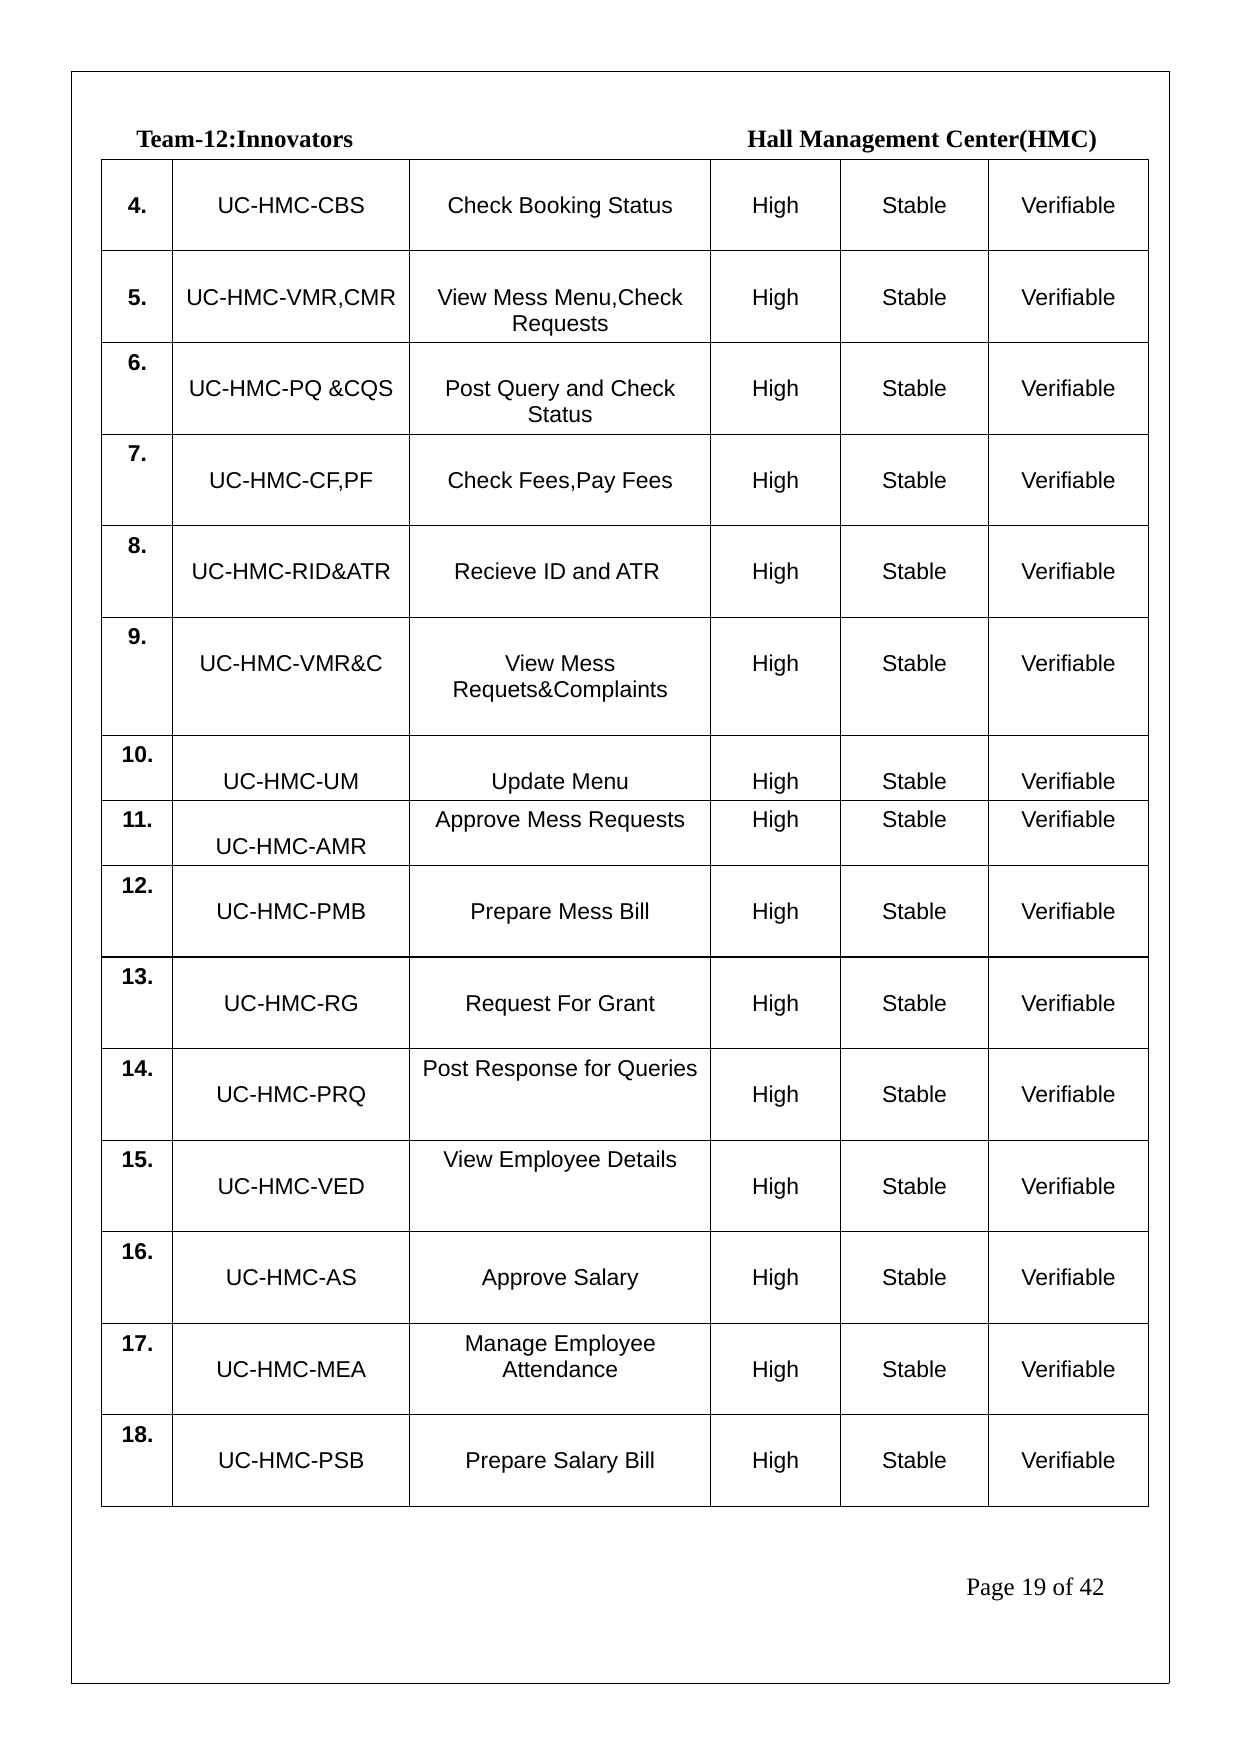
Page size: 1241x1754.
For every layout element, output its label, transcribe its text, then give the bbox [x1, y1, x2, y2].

table_cell Stable [841, 343, 988, 433]
table_cell Check Fees,Pay Fees [410, 435, 710, 525]
table_cell Update Menu [410, 736, 710, 800]
table_cell Recieve ID and ATR [410, 526, 710, 617]
table_cell Manage Employee Attendance [410, 1324, 710, 1414]
table_cell UC-HMC-RG [173, 958, 409, 1048]
table_cell View Mess Requets&Complaints [410, 618, 710, 734]
table_cell UC-HMC-RID&ATR [173, 526, 409, 617]
table_cell Check Booking Status [410, 160, 710, 250]
table_cell UC-HMC-AMR [173, 801, 409, 865]
table_cell High [711, 160, 840, 250]
table_cell Post Response for Queries [410, 1049, 710, 1139]
table_cell Verifiable [989, 160, 1148, 250]
table_cell UC-HMC-UM [173, 736, 409, 800]
table_cell 10. [102, 736, 172, 800]
table_cell 7. [102, 435, 172, 525]
table_cell Prepare Mess Bill [410, 866, 710, 956]
table_cell 14. [102, 1049, 172, 1139]
table_cell Verifiable [989, 618, 1148, 734]
table_cell Verifiable [989, 736, 1148, 800]
table_cell UC-HMC-VMR&C [173, 618, 409, 734]
table_cell Verifiable [989, 251, 1148, 342]
table_cell High [711, 1232, 840, 1323]
table_cell 4. [102, 160, 172, 250]
table_cell Request For Grant [410, 958, 710, 1048]
table_cell Stable [841, 526, 988, 617]
table_cell UC-HMC-PMB [173, 866, 409, 956]
table_cell Post Query and Check Status [410, 343, 710, 433]
table_cell Stable [841, 866, 988, 956]
table_cell 12. [102, 866, 172, 956]
table_cell 17. [102, 1324, 172, 1414]
table_cell 13. [102, 958, 172, 1048]
table_cell Verifiable [989, 526, 1148, 617]
table_cell UC-HMC-AS [173, 1232, 409, 1323]
table_cell UC-HMC-PRQ [173, 1049, 409, 1139]
table_cell UC-HMC-VED [173, 1141, 409, 1231]
table_cell 11. [102, 801, 172, 865]
table_cell Verifiable [989, 435, 1148, 525]
table_cell High [711, 1324, 840, 1414]
table_cell Verifiable [989, 1232, 1148, 1323]
table_cell Approve Salary [410, 1232, 710, 1323]
table_cell Stable [841, 1141, 988, 1231]
table_cell Stable [841, 1324, 988, 1414]
table_cell Stable [841, 618, 988, 734]
table_cell UC-HMC-MEA [173, 1324, 409, 1414]
table_cell Stable [841, 1232, 988, 1323]
table_cell 6. [102, 343, 172, 433]
table_cell High [711, 1049, 840, 1139]
table_cell Verifiable [989, 1415, 1148, 1506]
table_cell Prepare Salary Bill [410, 1415, 710, 1506]
table_cell High [711, 866, 840, 956]
table_cell Verifiable [989, 1049, 1148, 1139]
table_cell Stable [841, 736, 988, 800]
table_cell High [711, 1141, 840, 1231]
table_cell High [711, 618, 840, 734]
table_cell High [711, 343, 840, 433]
table_cell High [711, 1415, 840, 1506]
table_cell Stable [841, 801, 988, 865]
table_cell UC-HMC-PSB [173, 1415, 409, 1506]
table_cell Stable [841, 1049, 988, 1139]
table_cell High [711, 251, 840, 342]
table_cell Verifiable [989, 866, 1148, 956]
table_cell Verifiable [989, 958, 1148, 1048]
table_cell High [711, 526, 840, 617]
table_cell High [711, 435, 840, 525]
table_cell Approve Mess Requests [410, 801, 710, 865]
table_cell View Mess Menu,Check Requests [410, 251, 710, 342]
table_cell 5. [102, 251, 172, 342]
table_cell Verifiable [989, 801, 1148, 865]
table_cell Stable [841, 435, 988, 525]
table_cell Verifiable [989, 343, 1148, 433]
table_cell 8. [102, 526, 172, 617]
table_cell High [711, 736, 840, 800]
table_cell High [711, 958, 840, 1048]
table_cell 16. [102, 1232, 172, 1323]
table_cell Verifiable [989, 1324, 1148, 1414]
table_cell UC-HMC-VMR,CMR [173, 251, 409, 342]
table_cell Verifiable [989, 1141, 1148, 1231]
table_cell UC-HMC-PQ &CQS [173, 343, 409, 433]
table_cell 9. [102, 618, 172, 734]
table_cell View Employee Details [410, 1141, 710, 1231]
table_cell UC-HMC-CBS [173, 160, 409, 250]
table_cell Stable [841, 160, 988, 250]
table_cell 18. [102, 1415, 172, 1506]
table_cell Stable [841, 1415, 988, 1506]
table_cell Stable [841, 251, 988, 342]
table_cell UC-HMC-CF,PF [173, 435, 409, 525]
table_cell High [711, 801, 840, 865]
table_cell Stable [841, 958, 988, 1048]
table_cell 15. [102, 1141, 172, 1231]
